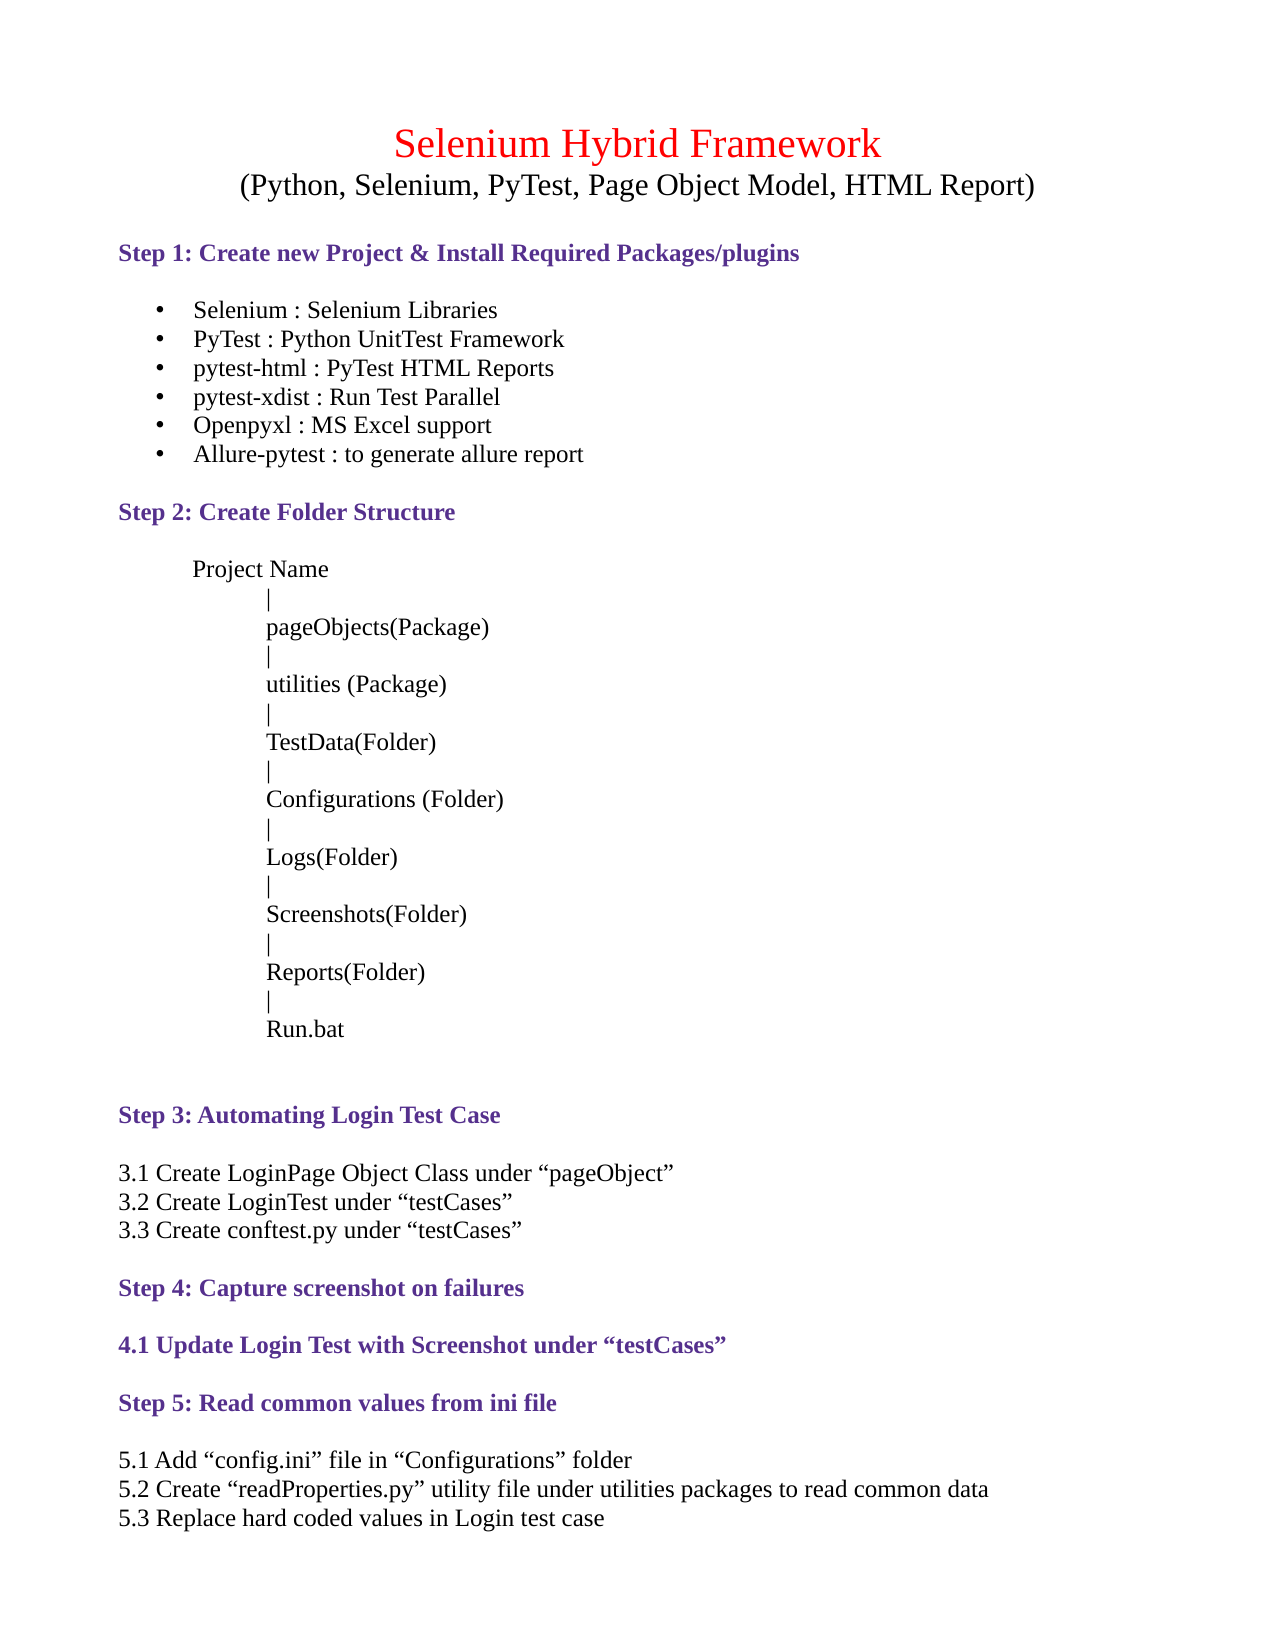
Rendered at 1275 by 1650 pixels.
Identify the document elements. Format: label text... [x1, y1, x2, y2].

text | [118, 928, 1157, 957]
text TestData(Folder) [118, 727, 1157, 755]
text Run.bat [118, 1014, 1157, 1043]
text 5.3 Replace hard coded values in Login test case [118, 1503, 1157, 1532]
text 5.1 Add “config.ini” file in “Configurations” folder [118, 1445, 1157, 1474]
text (Python, Selenium, PyTest, Page Object Model, HTML Report) [118, 166, 1157, 202]
text | [118, 583, 1157, 612]
text Step 2: Create Folder Structure [118, 497, 1157, 525]
list pytest-html : PyTest HTML Reports [156, 353, 1157, 382]
text Screenshots(Folder) [118, 899, 1157, 928]
text 3.3 Create conftest.py under “testCases” [118, 1215, 1157, 1244]
text Project Name [118, 554, 1157, 583]
text | [118, 698, 1157, 727]
text | [118, 755, 1157, 784]
text 5.2 Create “readProperties.py” utility file under utilities packages to read common data [118, 1474, 1157, 1503]
list PyTest : Python UnitTest Framework [156, 324, 1157, 353]
text | [118, 813, 1157, 842]
text 3.2 Create LoginTest under “testCases” [118, 1187, 1157, 1215]
text 3.1 Create LoginPage Object Class under “pageObject” [118, 1158, 1157, 1187]
text Reports(Folder) [118, 957, 1157, 985]
text Selenium Hybrid Framework [118, 118, 1157, 166]
text | [118, 985, 1157, 1014]
text utilities (Package) [118, 669, 1157, 698]
text | [118, 870, 1157, 899]
list Openpyxl : MS Excel support [156, 410, 1157, 439]
text Step 5: Read common values from ini file [118, 1388, 1157, 1417]
text Step 3: Automating Login Test Case [118, 1100, 1157, 1129]
list pytest-xdist : Run Test Parallel [156, 382, 1157, 410]
text pageObjects(Package) [118, 612, 1157, 640]
text Configurations (Folder) [118, 784, 1157, 813]
text 4.1 Update Login Test with Screenshot under “testCases” [118, 1330, 1157, 1359]
text Step 1: Create new Project & Install Required Packages/plugins [118, 238, 1157, 267]
list Allure-pytest : to generate allure report [156, 439, 1157, 468]
list Selenium : Selenium Libraries [156, 295, 1157, 324]
text Logs(Folder) [118, 842, 1157, 870]
text Step 4: Capture screenshot on failures [118, 1273, 1157, 1302]
text | [118, 640, 1157, 669]
